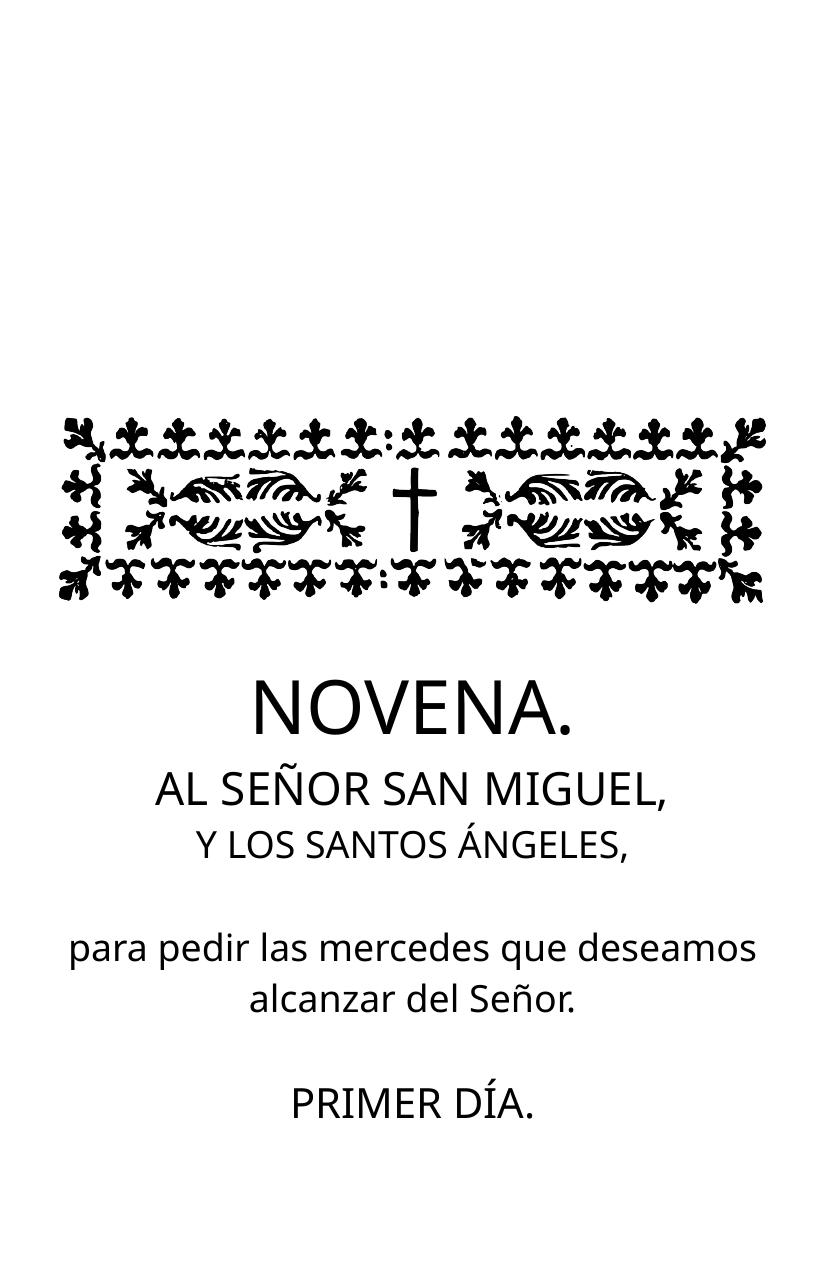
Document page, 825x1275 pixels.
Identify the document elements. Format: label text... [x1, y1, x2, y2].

text para pedir las mercedes que deseamos alcanzar del Señor. [59, 921, 766, 1023]
text PRIMER DÍA. [59, 1074, 766, 1131]
text NOVENA. [59, 654, 766, 756]
picture [59, 416, 766, 604]
text AL SEÑOR SAN MIGUEL, [59, 756, 766, 819]
text Y LOS SANTOS ÁNGELES, [59, 819, 766, 870]
